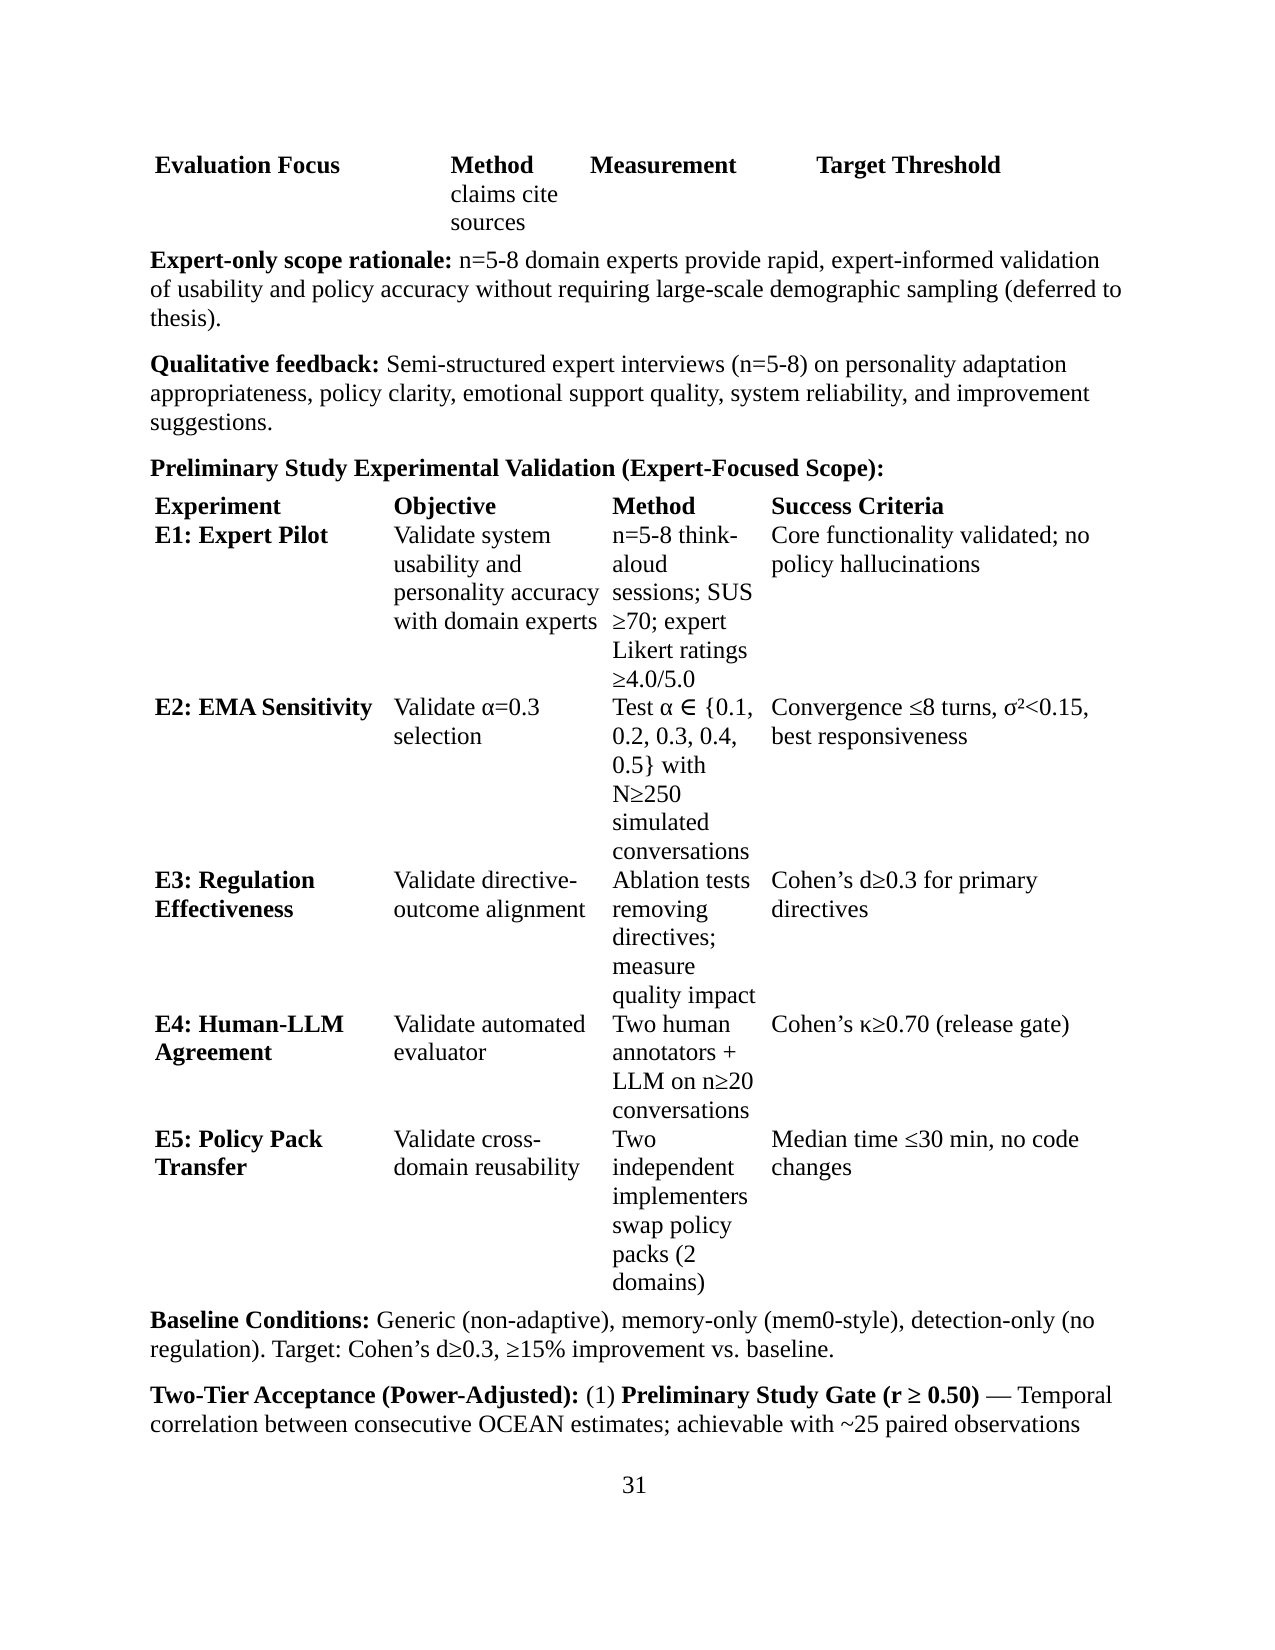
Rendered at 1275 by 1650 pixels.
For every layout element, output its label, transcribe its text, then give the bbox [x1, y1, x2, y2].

table_header Experiment [150, 491, 389, 520]
table_cell Ablation tests removing directives; measure quality impact [608, 865, 767, 1009]
table_cell Core functionality validated; no policy hallucinations [767, 520, 1125, 692]
table_cell Validate α=0.3 selection [389, 693, 608, 865]
text Preliminary Study Experimental Validation (Expert-Focused Scope): [150, 453, 1125, 482]
table_header Objective [389, 491, 608, 520]
table_cell [585, 179, 812, 236]
table_cell Cohen’s d≥0.3 for primary directives [767, 865, 1125, 1009]
table_cell E5: Policy Pack Transfer [150, 1124, 389, 1296]
table_cell Validate directive-outcome alignment [389, 865, 608, 1009]
table_cell Validate system usability and personality accuracy with domain experts [389, 520, 608, 692]
table_header Method [608, 491, 767, 520]
table_cell Test α ∈ {0.1, 0.2, 0.3, 0.4, 0.5} with N≥250 simulated conversations [608, 693, 767, 865]
table_cell Validate cross-domain reusability [389, 1124, 608, 1296]
table_cell [150, 179, 446, 236]
text Expert-only scope rationale: n=5-8 domain experts provide rapid, expert-informed validation of usability and policy accuracy without requiring large-scale demographic sampling (deferred to thesis). [150, 245, 1125, 331]
table_header Measurement [585, 150, 812, 179]
table_cell Two independent implementers swap policy packs (2 domains) [608, 1124, 767, 1296]
table_cell Validate automated evaluator [389, 1009, 608, 1124]
text Two-Tier Acceptance (Power-Adjusted): (1) Preliminary Study Gate (r ≥ 0.50) — Temporal correlation between consecutive OCEAN estimates; achievable with ~25 paired observations [150, 1381, 1125, 1438]
text Baseline Conditions: Generic (non-adaptive), memory-only (mem0-style), detection-only (no regulation). Target: Cohen’s d≥0.3, ≥15% improvement vs. baseline. [150, 1305, 1125, 1363]
table_cell Median time ≤30 min, no code changes [767, 1124, 1125, 1296]
table_cell claims cite sources [446, 179, 585, 236]
table_header Success Criteria [767, 491, 1125, 520]
table_cell Cohen’s κ≥0.70 (release gate) [767, 1009, 1125, 1124]
table_cell [812, 179, 1125, 236]
table_cell E1: Expert Pilot [150, 520, 389, 692]
table_cell E2: EMA Sensitivity [150, 693, 389, 865]
text Qualitative feedback: Semi-structured expert interviews (n=5-8) on personality adaptation appropriateness, policy clarity, emotional support quality, system reliability, and improvement suggestions. [150, 349, 1125, 436]
table_cell E3: Regulation Effectiveness [150, 865, 389, 1009]
table_header Method [446, 150, 585, 179]
table_header Evaluation Focus [150, 150, 446, 179]
table_cell Two human annotators + LLM on n≥20 conversations [608, 1009, 767, 1124]
table_cell Convergence ≤8 turns, σ²<0.15, best responsiveness [767, 693, 1125, 865]
table_cell n=5-8 think-aloud sessions; SUS ≥70; expert Likert ratings ≥4.0/5.0 [608, 520, 767, 692]
table_header Target Threshold [812, 150, 1125, 179]
table_cell E4: Human-LLM Agreement [150, 1009, 389, 1124]
